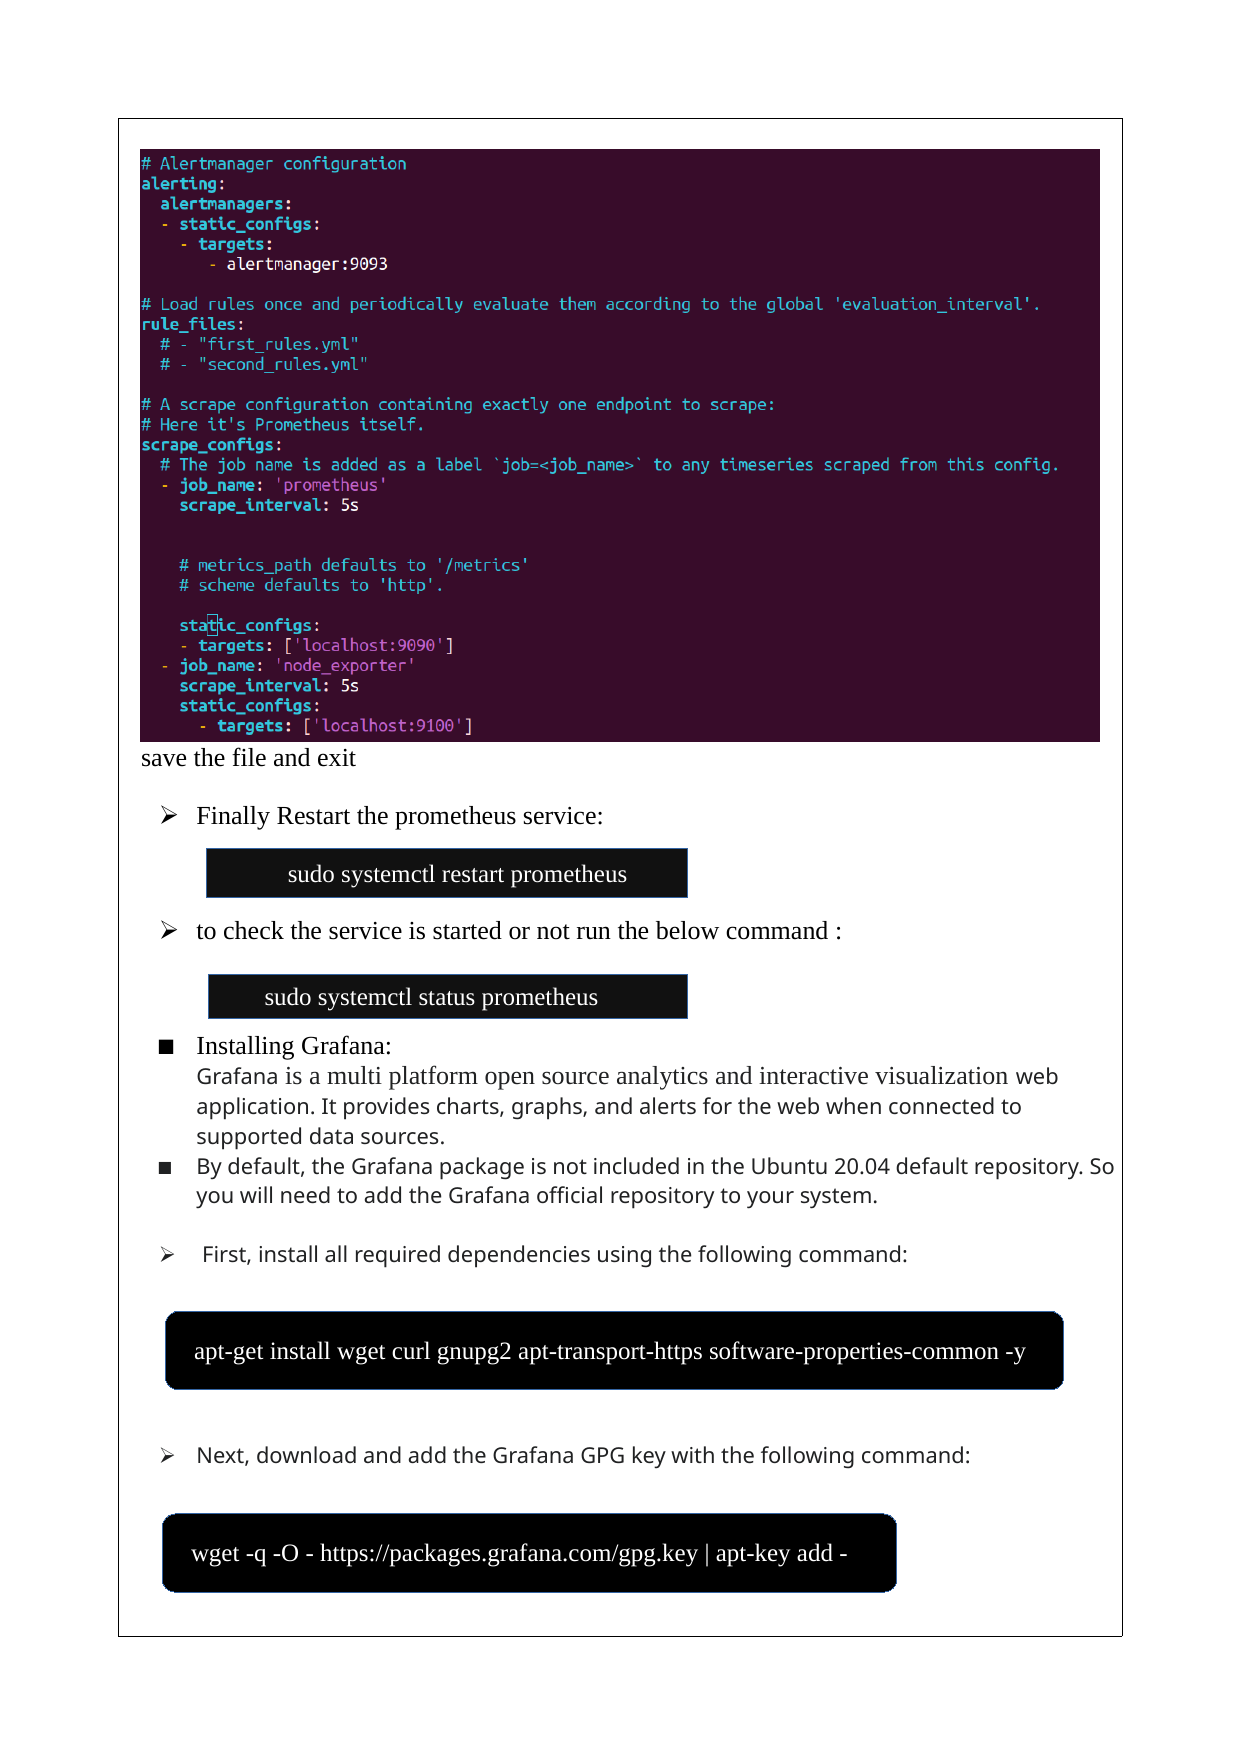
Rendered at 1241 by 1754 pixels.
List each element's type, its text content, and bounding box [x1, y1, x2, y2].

list Next, download and add the Grafana GPG key with the following command: [159, 1440, 1119, 1470]
list Grafana is a multi platform open source analytics and interactive visualization web application. It provides charts, graphs, and alerts for the web when connected to supported data sources. [159, 1060, 1119, 1151]
picture [140, 149, 1100, 742]
list to check the service is started or not run the below command : [159, 915, 1119, 945]
list Finally Restart the prometheus service: [159, 800, 1119, 830]
list First, install all required dependencies using the following command: [159, 1239, 1119, 1268]
list Installing Grafana: [159, 1030, 1119, 1060]
list By default, the Grafana package is not included in the Ubuntu 20.04 default repository. So you will need to add the Grafana official repository to your system. [159, 1151, 1119, 1210]
text save the file and exit [121, 149, 1119, 772]
